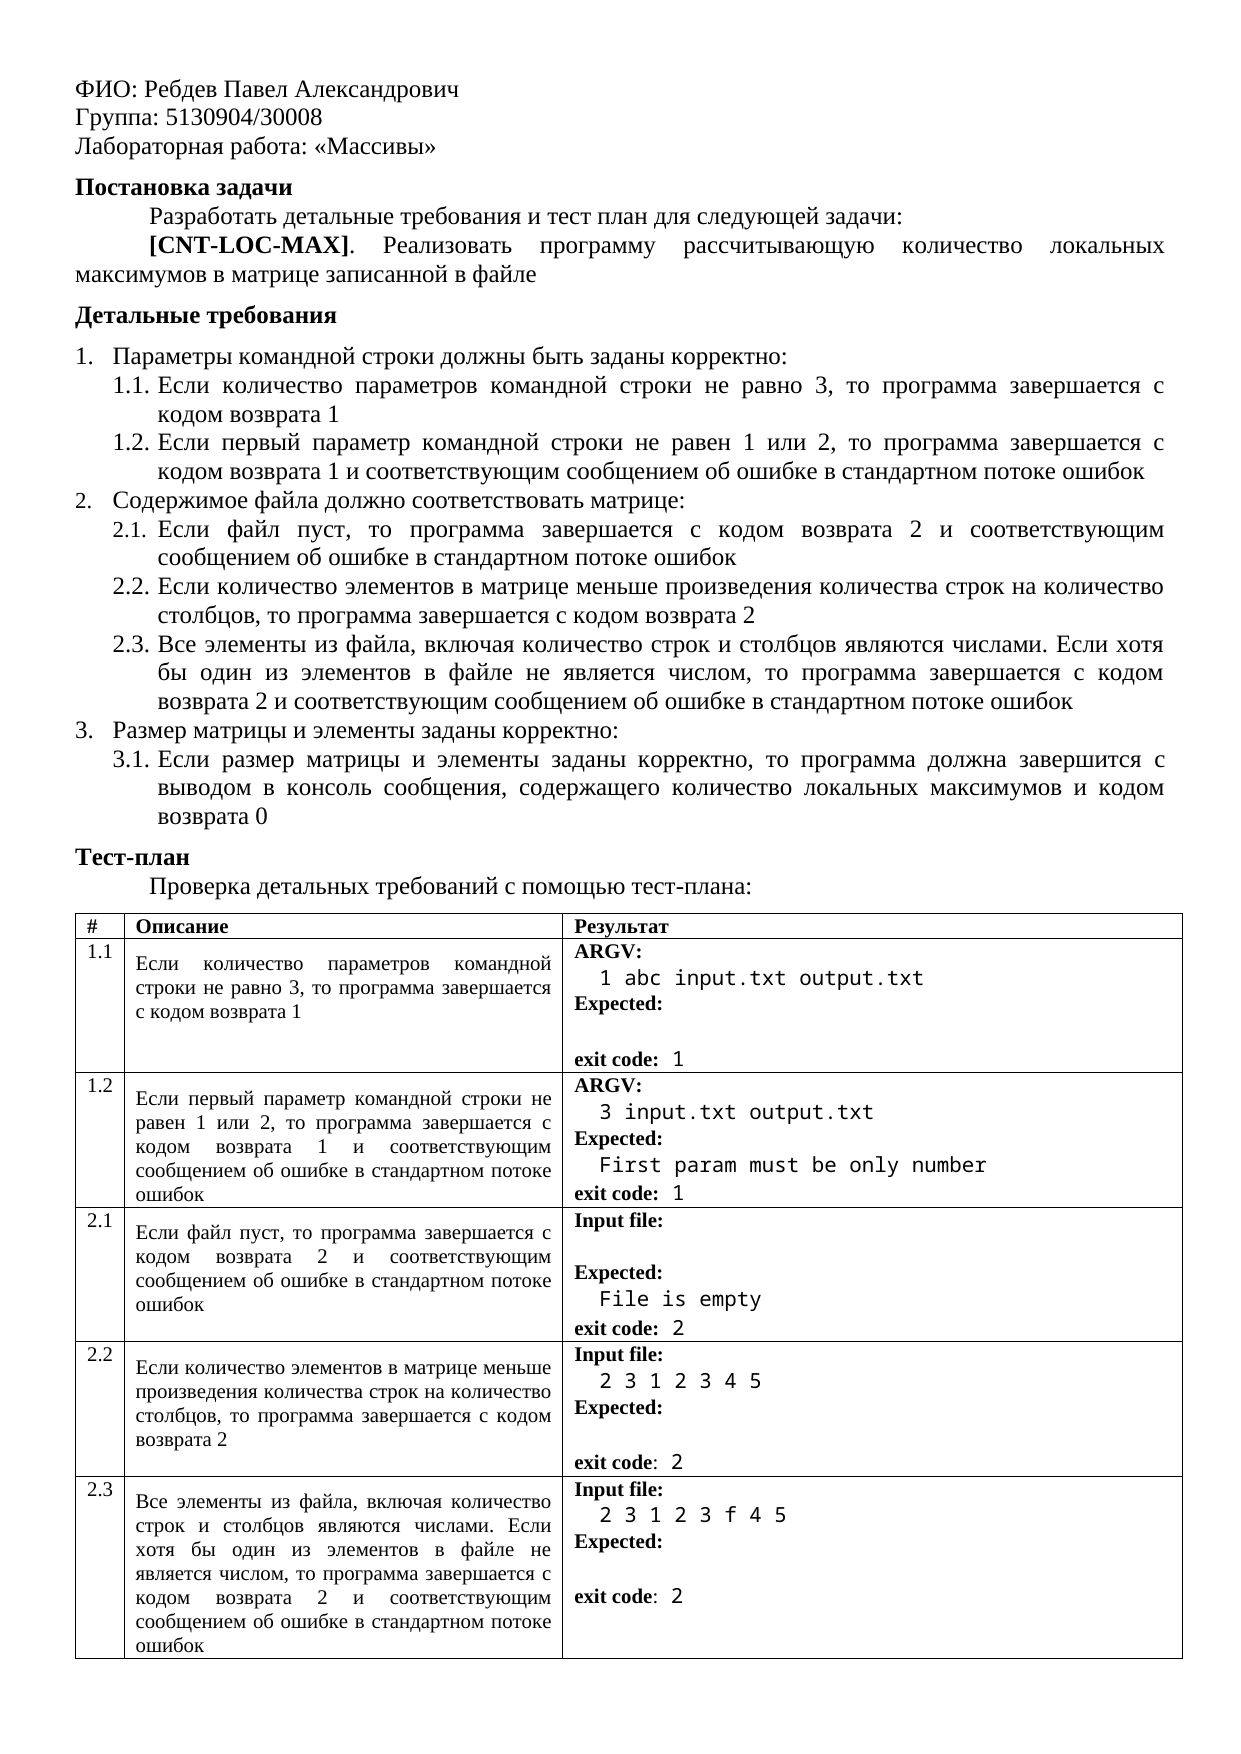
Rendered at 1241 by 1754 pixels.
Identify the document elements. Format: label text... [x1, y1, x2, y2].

list Если размер матрицы и элементы заданы корректно, то программа должна завершится с выводом в консоль сообщения, содержащего количество локальных максимумов и кодом возврата 0 [112, 744, 1165, 830]
table_cell Если количество элементов в матрице меньше произведения количества строк на количество столбцов, то программа завершается с кодом возврата 2 [125, 1342, 562, 1476]
text Проверка детальных требований с помощью тест-плана: [75, 871, 1165, 900]
table_cell 2.3 [76, 1477, 124, 1657]
text Разработать детальные требования и тест план для следующей задачи: [75, 201, 1165, 230]
list Если файл пуст, то программа завершается с кодом возврата 2 и соответствующим сообщением об ошибке в стандартном потоке ошибок [112, 514, 1165, 571]
table_cell Все элементы из файла, включая количество строк и столбцов являются числами. Если хотя бы один из элементов в файле не является числом, то программа завершается с кодом возврата 2 и соответствующим сообщением об ошибке в стандартном потоке ошибок [125, 1477, 562, 1657]
table_cell Input file: Expected: File is empty exit code: 2 [563, 1208, 1182, 1341]
table_cell Если файл пуст, то программа завершается с кодом возврата 2 и соответствующим сообщением об ошибке в стандартном потоке ошибок [125, 1208, 562, 1341]
text Детальные требования [75, 300, 1165, 329]
list Если количество элементов в матрице меньше произведения количества строк на количество столбцов, то программа завершается с кодом возврата 2 [112, 571, 1165, 629]
table_cell Input file: 2 3 1 2 3 4 5 Expected: exit code: 2 [563, 1342, 1182, 1476]
table_cell Если первый параметр командной строки не равен 1 или 2, то программа завершается с кодом возврата 1 и соответствующим сообщением об ошибке в стандартном потоке ошибок [125, 1073, 562, 1207]
table_cell ARGV: 1 abc input.txt output.txt Expected: exit code: 1 [563, 939, 1182, 1072]
text Тест-план [75, 842, 1165, 871]
table_cell Input file: 2 3 1 2 3 f 4 5 Expected: exit code: 2 [563, 1477, 1182, 1657]
table_header Результат [563, 914, 1182, 938]
table_cell ARGV: 3 input.txt output.txt Expected: First param must be only number exit code: 1 [563, 1073, 1182, 1207]
list Все элементы из файла, включая количество строк и столбцов являются числами. Если хотя бы один из элементов в файле не является числом, то программа завершается с кодом возврата 2 и соответствующим сообщением об ошибке в стандартном потоке ошибок [112, 629, 1165, 715]
table_header # [76, 914, 124, 938]
table_cell 2.2 [76, 1342, 124, 1476]
list Если количество параметров командной строки не равно 3, то программа завершается с кодом возврата 1 [112, 370, 1165, 427]
list Содержимое файла должно соответствовать матрице: [75, 485, 1165, 514]
text [CNT-LOC-MAX]. Реализовать программу рассчитывающую количество локальных максимумов в матрице записанной в файле [75, 230, 1165, 287]
table_header Описание [125, 914, 562, 938]
table_cell 2.1 [76, 1208, 124, 1341]
table_cell Если количество параметров командной строки не равно 3, то программа завершается с кодом возврата 1 [125, 939, 562, 1072]
text Постановка задачи [75, 172, 1165, 201]
table_cell 1.2 [76, 1073, 124, 1207]
list Если первый параметр командной строки не равен 1 или 2, то программа завершается с кодом возврата 1 и соответствующим сообщением об ошибке в стандартном потоке ошибок [112, 427, 1165, 485]
list Параметры командной строки должны быть заданы корректно: [75, 341, 1165, 370]
list Размер матрицы и элементы заданы корректно: [75, 715, 1165, 744]
table_cell 1.1 [76, 939, 124, 1072]
